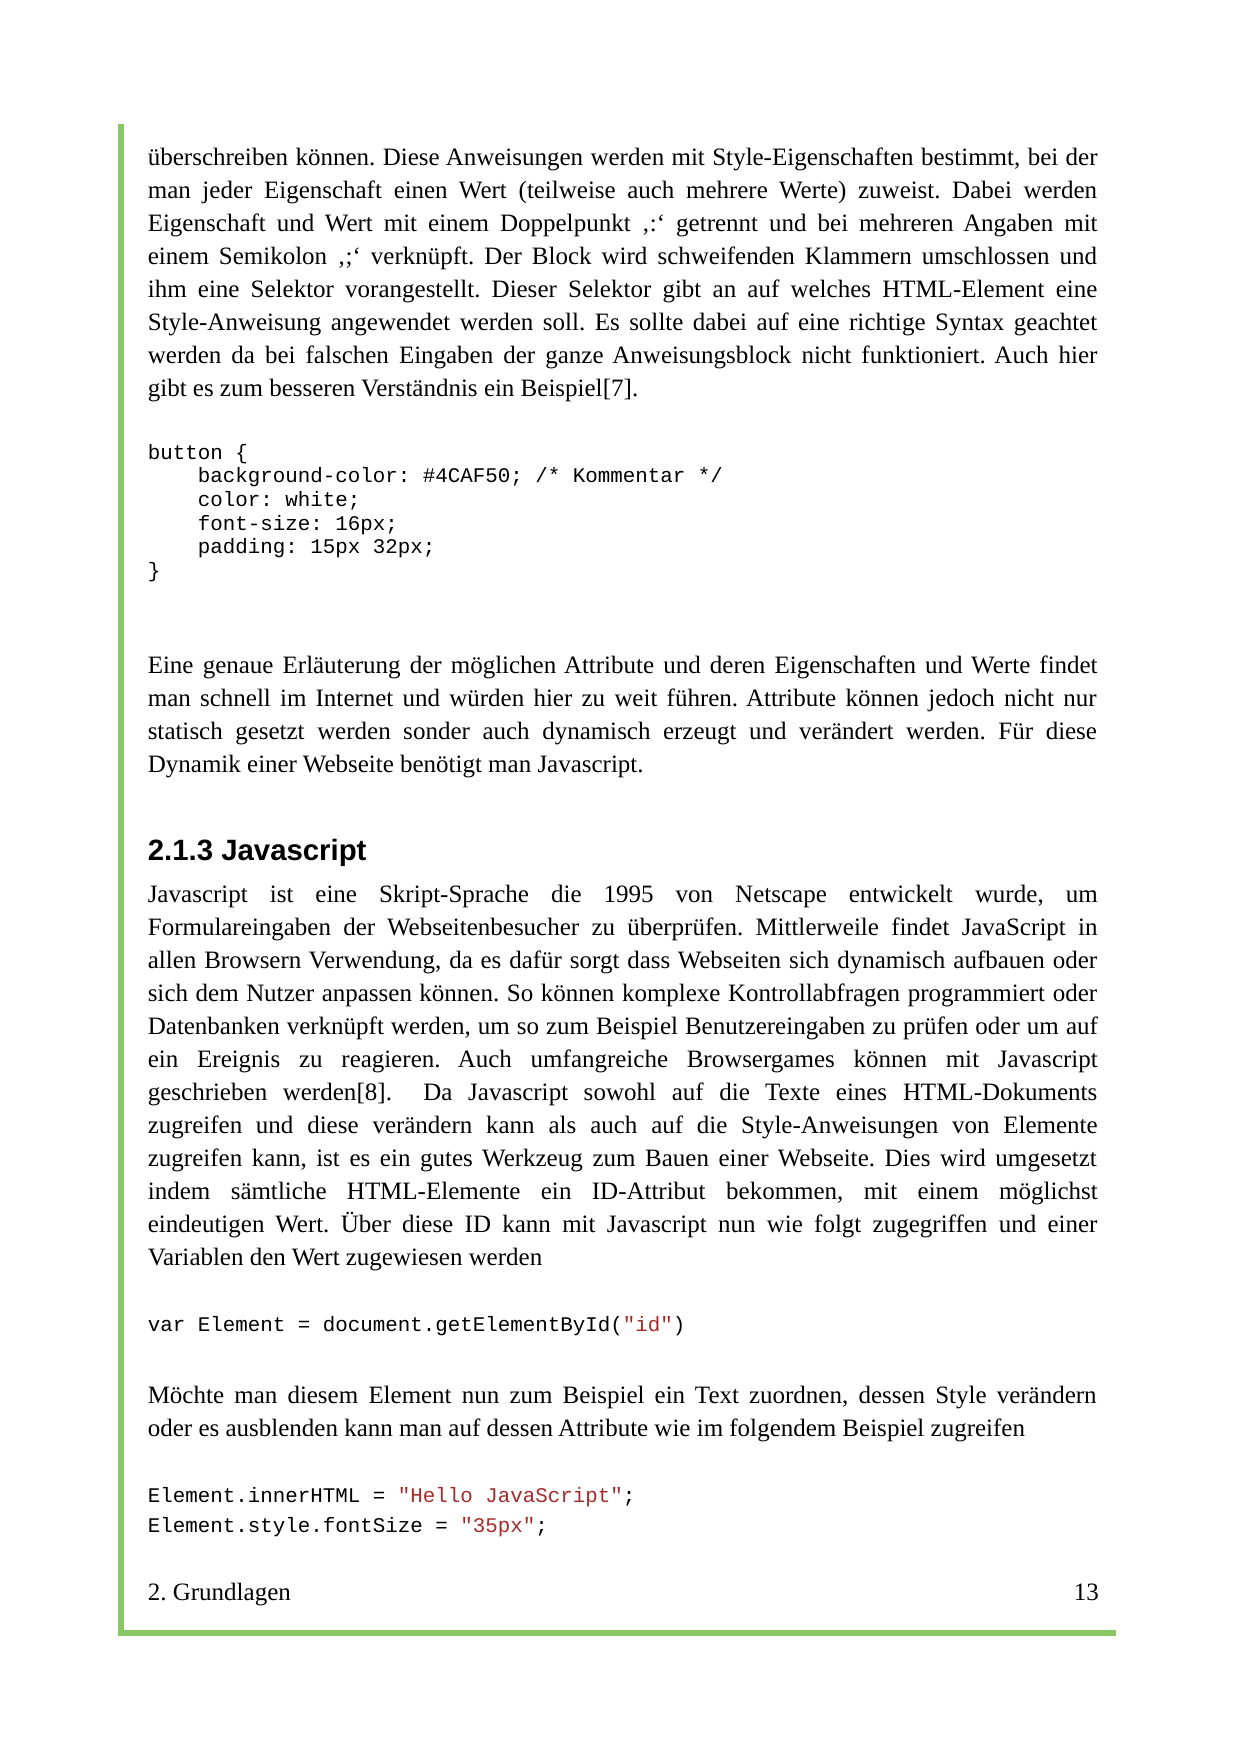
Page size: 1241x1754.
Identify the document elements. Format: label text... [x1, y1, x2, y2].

text Möchte man diesem Element nun zum Beispiel ein Text zuordnen, dessen Style verändern oder es ausblenden kann man auf dessen Attribute wie im folgendem Beispiel zugreifen [148, 1380, 1098, 1442]
text var Element = document.getElementById("id") [148, 1314, 1098, 1337]
text button { [148, 442, 1098, 466]
text Eine genaue Erläuterung der möglichen Attribute und deren Eigenschaften und Werte findet man schnell im Internet und würden hier zu weit führen. Attribute können jedoch nicht nur statisch gesetzt werden sonder auch dynamisch erzeugt und verändert werden. Für diese Dynamik einer Webseite benötigt man Javascript. [148, 650, 1098, 778]
text überschreiben können. Diese Anweisungen werden mit Style-Eigenschaften bestimmt, bei der man jeder Eigenschaft einen Wert (teilweise auch mehrere Werte) zuweist. Dabei werden Eigenschaft und Wert mit einem Doppelpunkt ‚:‘ getrennt und bei mehreren Angaben mit einem Semikolon ‚;‘ verknüpft. Der Block wird schweifenden Klammern umschlossen und ihm eine Selektor vorangestellt. Dieser Selektor gibt an auf welches HTML-Element eine Style-Anweisung angewendet werden soll. Es sollte dabei auf eine richtige Syntax geachtet werden da bei falschen Eingaben der ganze Anweisungsblock nicht funktioniert. Auch hier gibt es zum besseren Verständnis ein Beispiel[7]. [148, 142, 1098, 402]
subtitle 2.1.3 Javascript [148, 833, 1098, 867]
text background-color: #4CAF50; /* Kommentar */ [148, 466, 1098, 489]
text padding: 15px 32px; [148, 536, 1098, 560]
text Element.style.fontSize = "35px"; [148, 1515, 1098, 1538]
text Element.innerHTML = "Hello JavaScript"; [148, 1485, 1098, 1508]
text font-size: 16px; [148, 513, 1098, 536]
text color: white; [148, 489, 1098, 513]
text } [148, 560, 1098, 584]
text Javascript ist eine Skript-Sprache die 1995 von Netscape entwickelt wurde, um Formulareingaben der Webseitenbesucher zu überprüfen. Mittlerweile findet JavaScript in allen Browsern Verwendung, da es dafür sorgt dass Webseiten sich dynamisch aufbauen oder sich dem Nutzer anpassen können. So können komplexe Kontrollabfragen programmiert oder Datenbanken verknüpft werden, um so zum Beispiel Benutzereingaben zu prüfen oder um auf ein Ereignis zu reagieren. Auch umfangreiche Browsergames können mit Javascript geschrieben werden[8]. Da Javascript sowohl auf die Texte eines HTML-Dokuments zugreifen und diese verändern kann als auch auf die Style-Anweisungen von Elemente zugreifen kann, ist es ein gutes Werkzeug zum Bauen einer Webseite. Dies wird umgesetzt indem sämtliche HTML-Elemente ein ID-Attribut bekommen, mit einem möglichst eindeutigen Wert. Über diese ID kann mit Javascript nun wie folgt zugegriffen und einer Variablen den Wert zugewiesen werden [148, 879, 1098, 1271]
